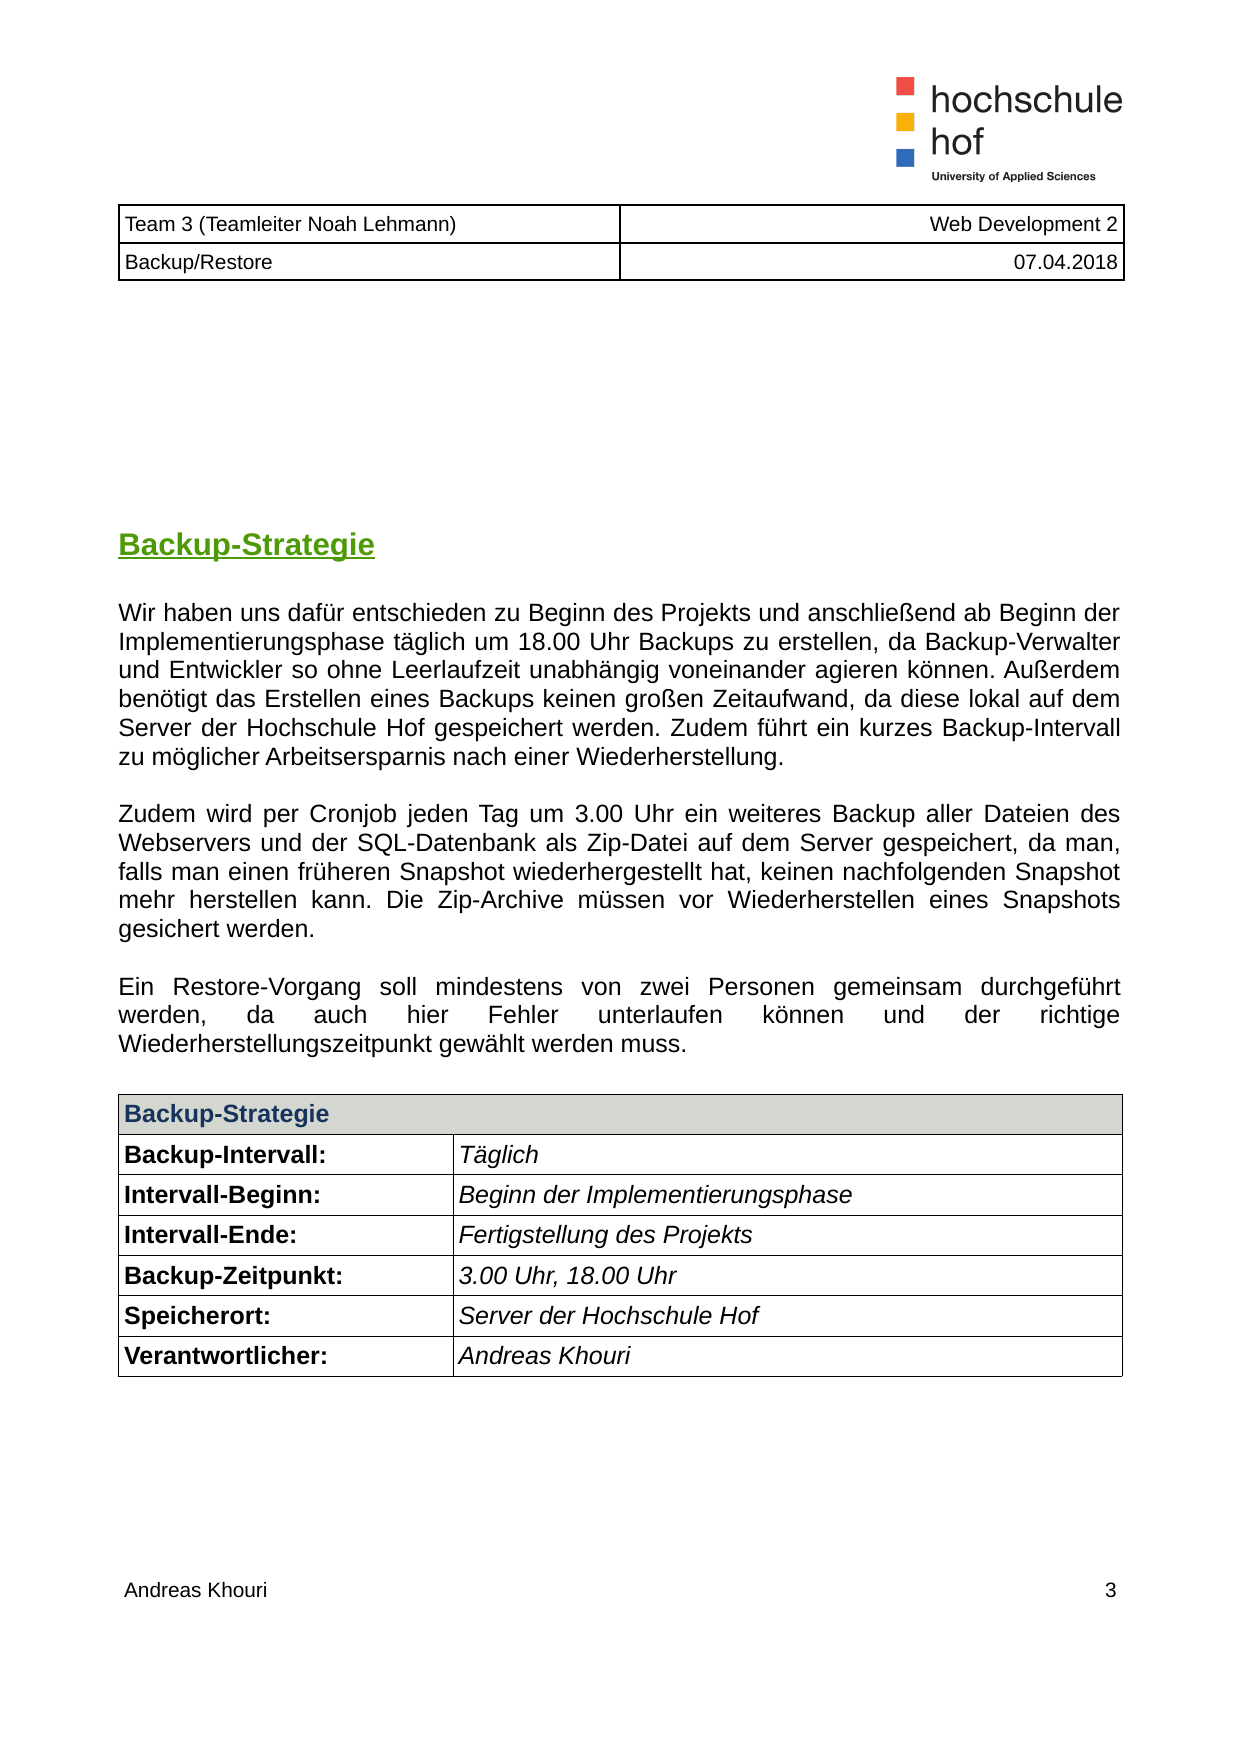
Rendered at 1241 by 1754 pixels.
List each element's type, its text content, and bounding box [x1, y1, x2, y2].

table_cell 3.00 Uhr, 18.00 Uhr [454, 1256, 1122, 1295]
table_cell Backup-Zeitpunkt: [119, 1256, 453, 1295]
table_cell Intervall-Beginn: [119, 1175, 453, 1214]
table_cell Beginn der Implementierungsphase [454, 1175, 1122, 1214]
text Ein Restore-Vorgang soll mindestens von zwei Personen gemeinsam durchgeführt werden, da auch hier Fehler unterlaufen können und der richtige Wiederherstellungszeitpunkt gewählt werden muss. [118, 971, 1122, 1058]
picture [896, 77, 1122, 182]
text Zudem wird per Cronjob jeden Tag um 3.00 Uhr ein weiteres Backup aller Dateien des Webservers und der SQL-Datenbank als Zip-Datei auf dem Server gespeichert, da man, falls man einen früheren Snapshot wiederhergestellt hat, keinen nachfolgenden Snapshot mehr herstellen kann. Die Zip-Archive müssen vor Wiederherstellen eines Snapshots gesichert werden. [118, 799, 1122, 943]
text Wir haben uns dafür entschieden zu Beginn des Projekts und anschließend ab Beginn der Implementierungsphase täglich um 18.00 Uhr Backups zu erstellen, da Backup-Verwalter und Entwickler so ohne Leerlaufzeit unabhängig voneinander agieren können. Außerdem benötigt das Erstellen eines Backups keinen großen Zeitaufwand, da diese lokal auf dem Server der Hochschule Hof gespeichert werden. Zudem führt ein kurzes Backup-Intervall zu möglicher Arbeitsersparnis nach einer Wiederherstellung. [118, 598, 1122, 770]
table_cell Server der Hochschule Hof [454, 1296, 1122, 1336]
text Backup-Strategie [118, 526, 1122, 562]
table_cell Verantwortlicher: [119, 1337, 453, 1376]
table_cell Backup-Intervall: [119, 1135, 453, 1174]
table_cell Intervall-Ende: [119, 1216, 453, 1255]
table_header Backup-Strategie [119, 1095, 1122, 1134]
table_cell Andreas Khouri [454, 1337, 1122, 1376]
table_cell Täglich [454, 1135, 1122, 1174]
table_cell Fertigstellung des Projekts [454, 1216, 1122, 1255]
table_cell Speicherort: [119, 1296, 453, 1336]
